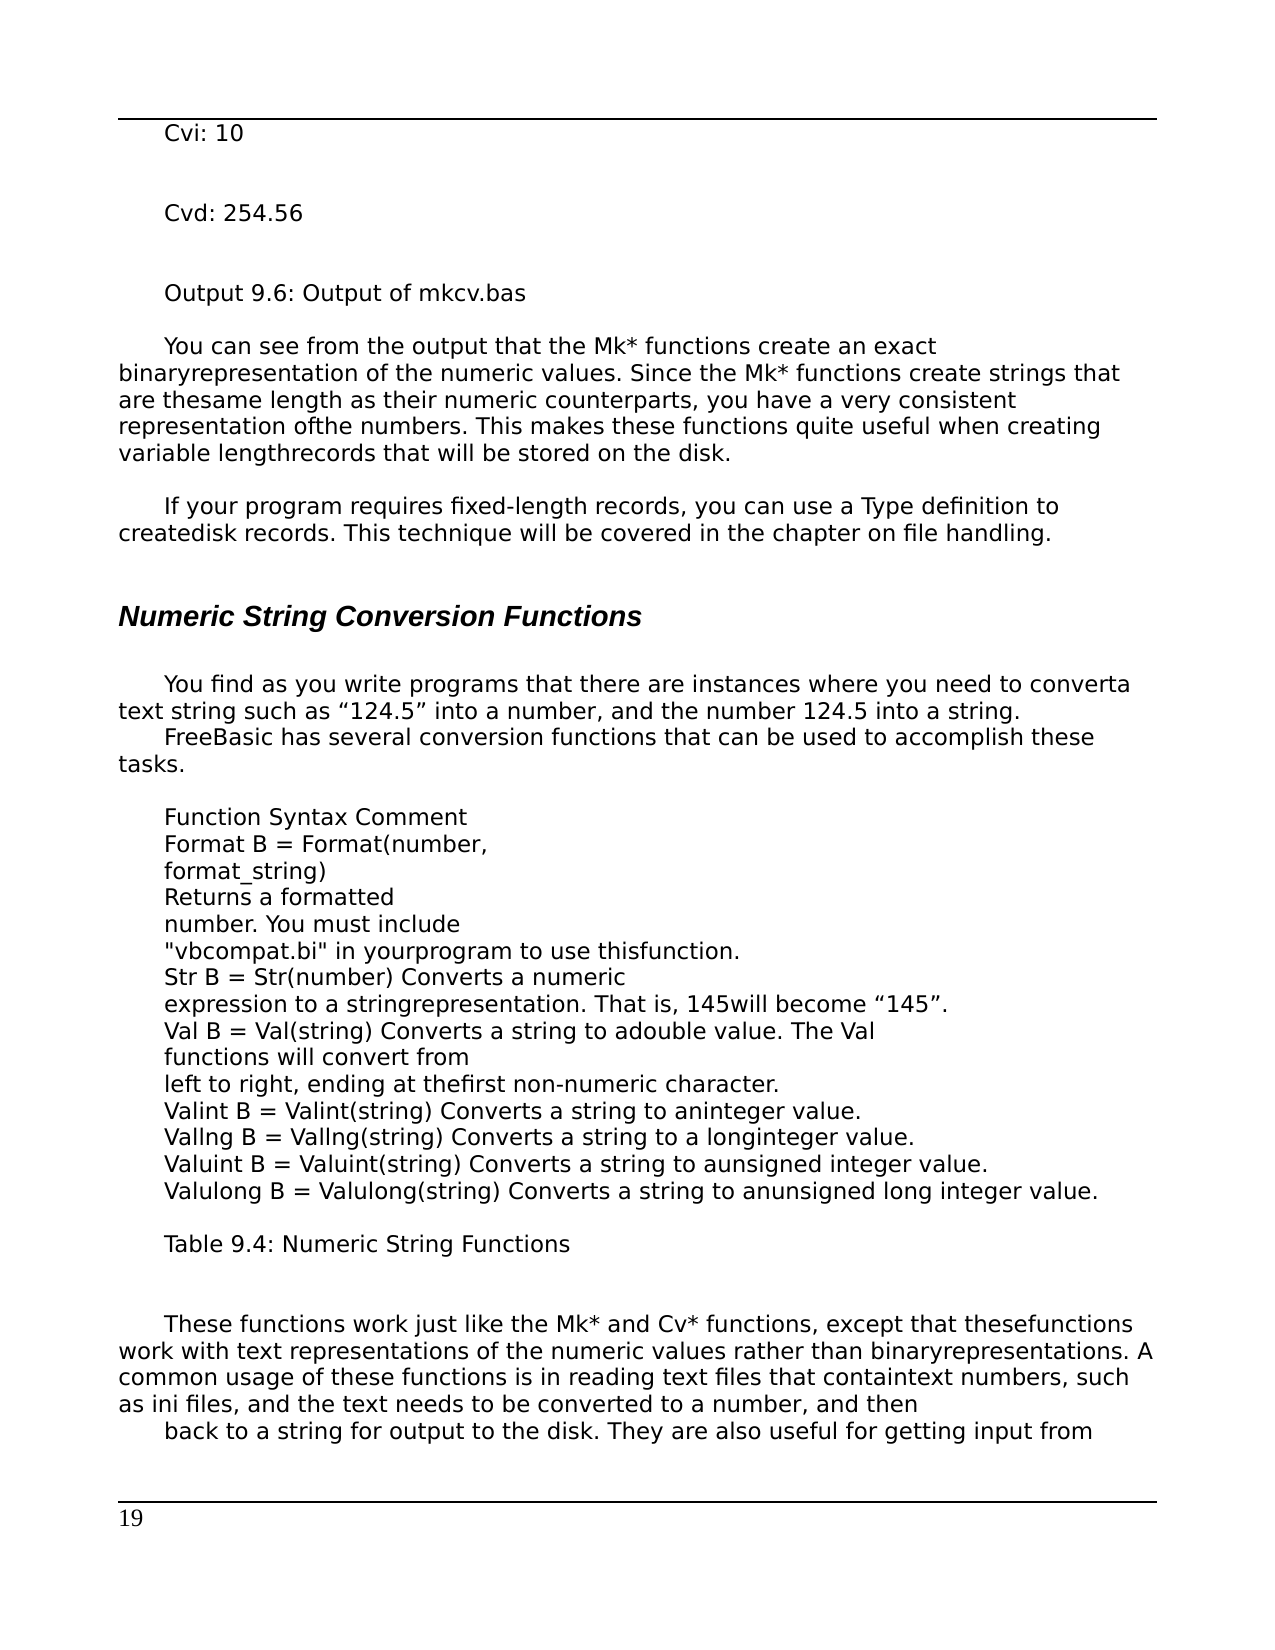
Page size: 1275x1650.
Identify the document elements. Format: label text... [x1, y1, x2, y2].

text Valuint B = Valuint(string) Converts a string to aunsigned integer value. [118, 1151, 1157, 1178]
text Format B = Format(number, [118, 831, 1157, 858]
text You can see from the output that the Mk* functions create an exact binaryrepresentation of the numeric values. Since the Mk* functions create strings that are thesame length as their numeric counterparts, you have a very consistent representation ofthe numbers. This makes these functions quite useful when creating variable lengthrecords that will be stored on the disk. [118, 333, 1157, 467]
subtitle Numeric String Conversion Functions [118, 598, 1157, 632]
text Function Syntax Comment [118, 804, 1157, 831]
text If your program requires fixed-length records, you can use a Type definition to createdisk records. This technique will be covered in the chapter on file handling. [118, 493, 1157, 547]
text Valulong B = Valulong(string) Converts a string to anunsigned long integer value. [118, 1178, 1157, 1204]
text Table 9.4: Numeric String Functions [118, 1231, 1157, 1258]
text You find as you write programs that there are instances where you need to converta text string such as “124.5” into a number, and the number 124.5 into a string. [118, 671, 1157, 724]
text These functions work just like the Mk* and Cv* functions, except that thesefunctions work with text representations of the numeric values rather than binaryrepresentations. A common usage of these functions is in reading text files that containtext numbers, such as ini files, and the text needs to be converted to a number, and then [118, 1311, 1157, 1418]
text Output 9.6: Output of mkcv.bas [118, 280, 1157, 307]
text Cvi: 10 [118, 120, 1157, 147]
text Returns a formatted [118, 884, 1157, 911]
text Vallng B = Vallng(string) Converts a string to a longinteger value. [118, 1124, 1157, 1151]
text Str B = Str(number) Converts a numeric [118, 964, 1157, 991]
text number. You must include [118, 911, 1157, 938]
text format_string) [118, 858, 1157, 884]
text Cvd: 254.56 [118, 200, 1157, 227]
text "vbcompat.bi" in yourprogram to use thisfunction. [118, 938, 1157, 964]
text left to right, ending at thefirst non-numeric character. [118, 1071, 1157, 1098]
text FreeBasic has several conversion functions that can be used to accomplish these tasks. [118, 724, 1157, 778]
text back to a string for output to the disk. They are also useful for getting input from [118, 1418, 1157, 1444]
text Valint B = Valint(string) Converts a string to aninteger value. [118, 1098, 1157, 1124]
text functions will convert from [118, 1044, 1157, 1071]
text Val B = Val(string) Converts a string to adouble value. The Val [118, 1018, 1157, 1044]
text expression to a stringrepresentation. That is, 145will become “145”. [118, 991, 1157, 1018]
